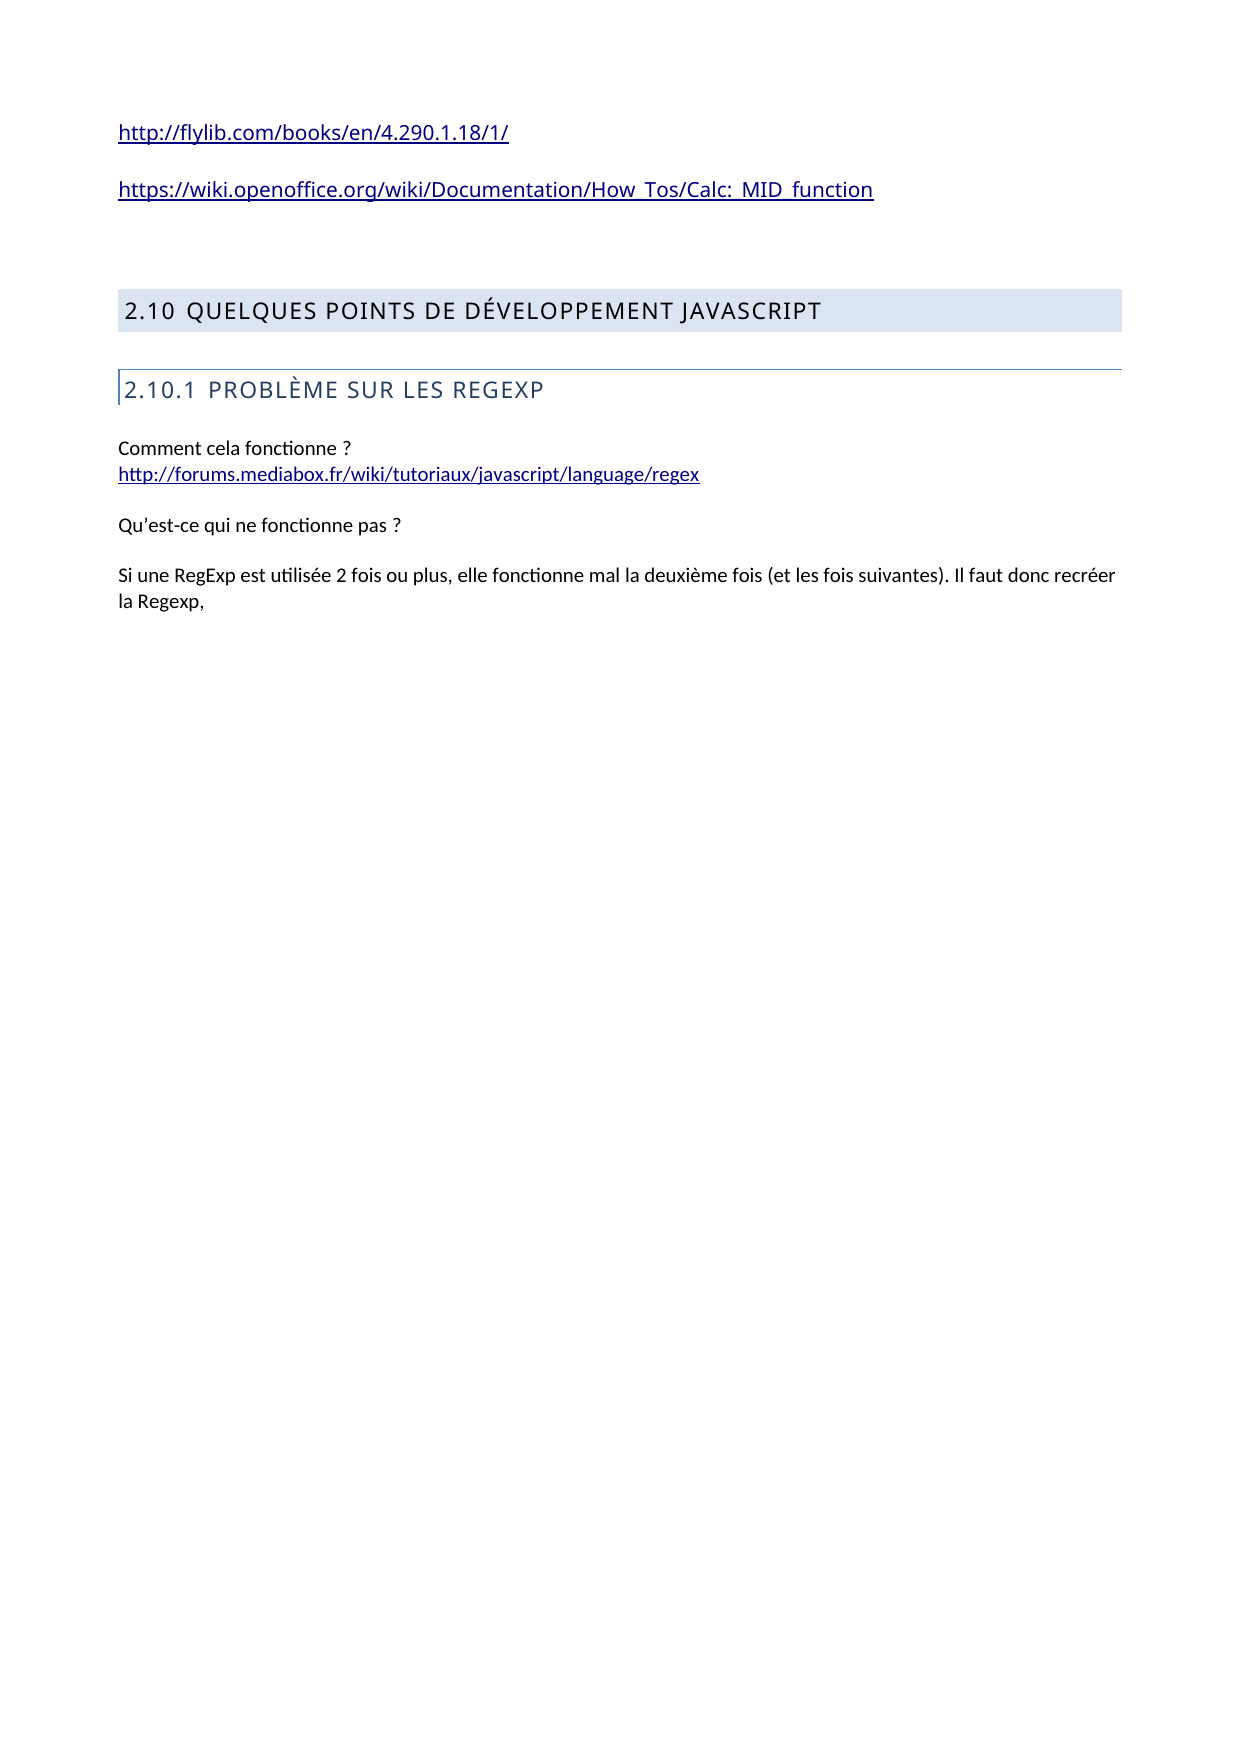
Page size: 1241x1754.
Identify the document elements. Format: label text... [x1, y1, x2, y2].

text Comment cela fonctionne ? [118, 436, 1122, 461]
subtitle Quelques points de développement JavaScript [124, 295, 1116, 326]
subtitle Problème sur les Regexp [120, 370, 1122, 405]
text Si une RegExp est utilisée 2 fois ou plus, elle fonctionne mal la deuxième fois (et les fois suivantes). Il faut donc recréer la Regexp, [118, 563, 1122, 613]
text https://wiki.openoffice.org/wiki/Documentation/How_Tos/Calc:_MID_function [118, 175, 1122, 203]
text http://flylib.com/books/en/4.290.1.18/1/ [118, 118, 1122, 147]
text Qu’est-ce qui ne fonctionne pas ? [118, 512, 1122, 537]
text http://forums.mediabox.fr/wiki/tutoriaux/javascript/language/regex [118, 461, 1122, 486]
